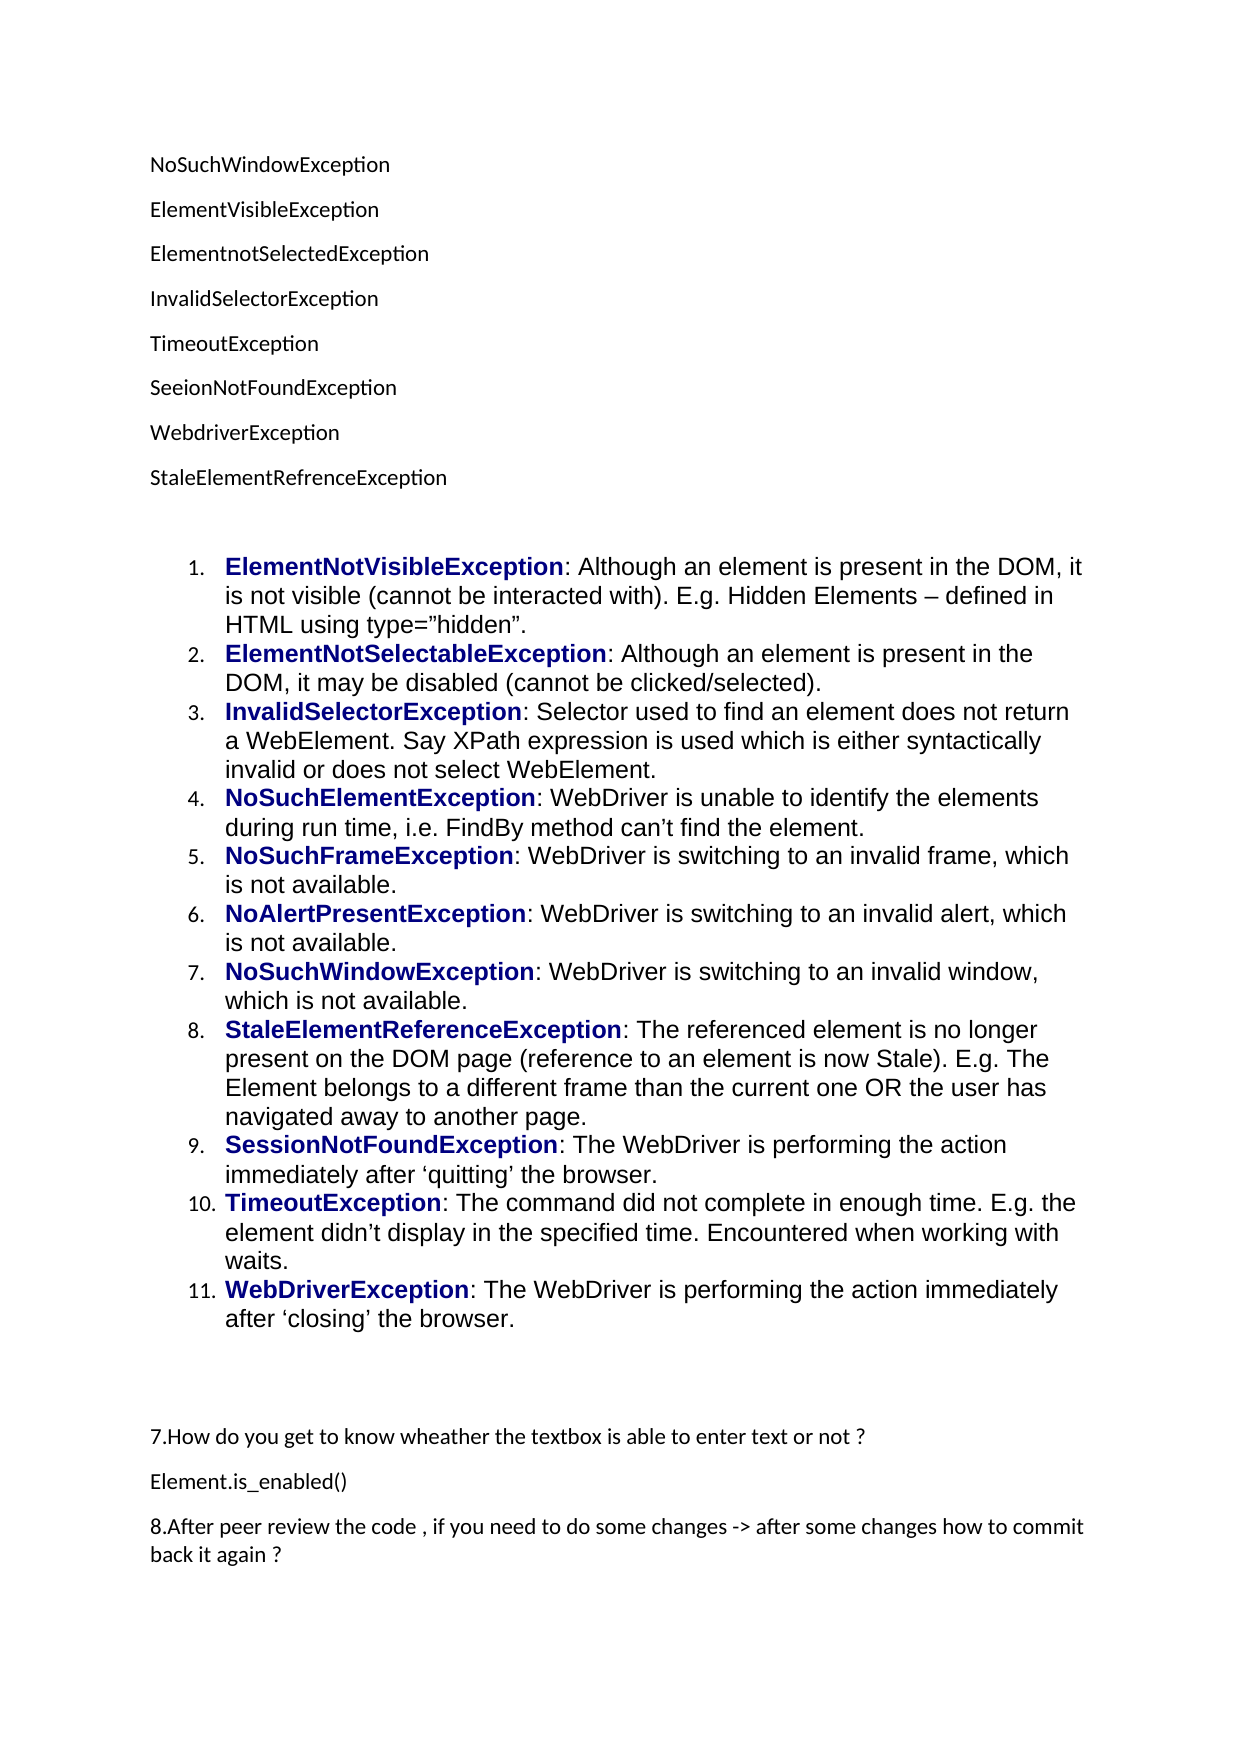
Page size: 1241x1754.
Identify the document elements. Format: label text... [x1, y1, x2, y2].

text TimeoutException [150, 329, 1090, 357]
list TimeoutException: The command did not complete in enough time. E.g. the element didn’t display in the specified time. Encountered when working with waits. [187, 1188, 1090, 1275]
text 8.After peer review the code , if you need to do some changes -> after some changes how to commit back it again ? [150, 1512, 1090, 1568]
text Element.is_enabled() [150, 1467, 1090, 1495]
text WebdriverException [150, 418, 1090, 446]
list NoAlertPresentException: WebDriver is switching to an invalid alert, which is not available. [187, 899, 1090, 957]
list NoSuchWindowException: WebDriver is switching to an invalid window, which is not available. [187, 957, 1090, 1015]
list ElementNotSelectableException: Although an element is present in the DOM, it may be disabled (cannot be clicked/selected). [187, 639, 1090, 697]
list InvalidSelectorException: Selector used to find an element does not return a WebElement. Say XPath expression is used which is either syntactically invalid or does not select WebElement. [187, 697, 1090, 783]
text NoSuchWindowException [150, 150, 1090, 178]
list WebDriverException: The WebDriver is performing the action immediately after ‘closing’ the browser. [187, 1275, 1090, 1333]
text StaleElementRefrenceException [150, 463, 1090, 491]
list ElementNotVisibleException: Although an element is present in the DOM, it is not visible (cannot be interacted with). E.g. Hidden Elements – defined in HTML using type=”hidden”. [187, 552, 1090, 639]
text InvalidSelectorException [150, 284, 1090, 312]
text 7.How do you get to know wheather the textbox is able to enter text or not ? [150, 1422, 1090, 1450]
text ElementVisibleException [150, 195, 1090, 223]
list NoSuchFrameException: WebDriver is switching to an invalid frame, which is not available. [187, 841, 1090, 899]
list StaleElementReferenceException: The referenced element is no longer present on the DOM page (reference to an element is now Stale). E.g. The Element belongs to a different frame than the current one OR the user has navigated away to another page. [187, 1015, 1090, 1131]
list SessionNotFoundException: The WebDriver is performing the action immediately after ‘quitting’ the browser. [187, 1131, 1090, 1188]
list NoSuchElementException: WebDriver is unable to identify the elements during run time, i.e. FindBy method can’t find the element. [187, 783, 1090, 841]
text SeeionNotFoundException [150, 373, 1090, 401]
text ElementnotSelectedException [150, 239, 1090, 267]
